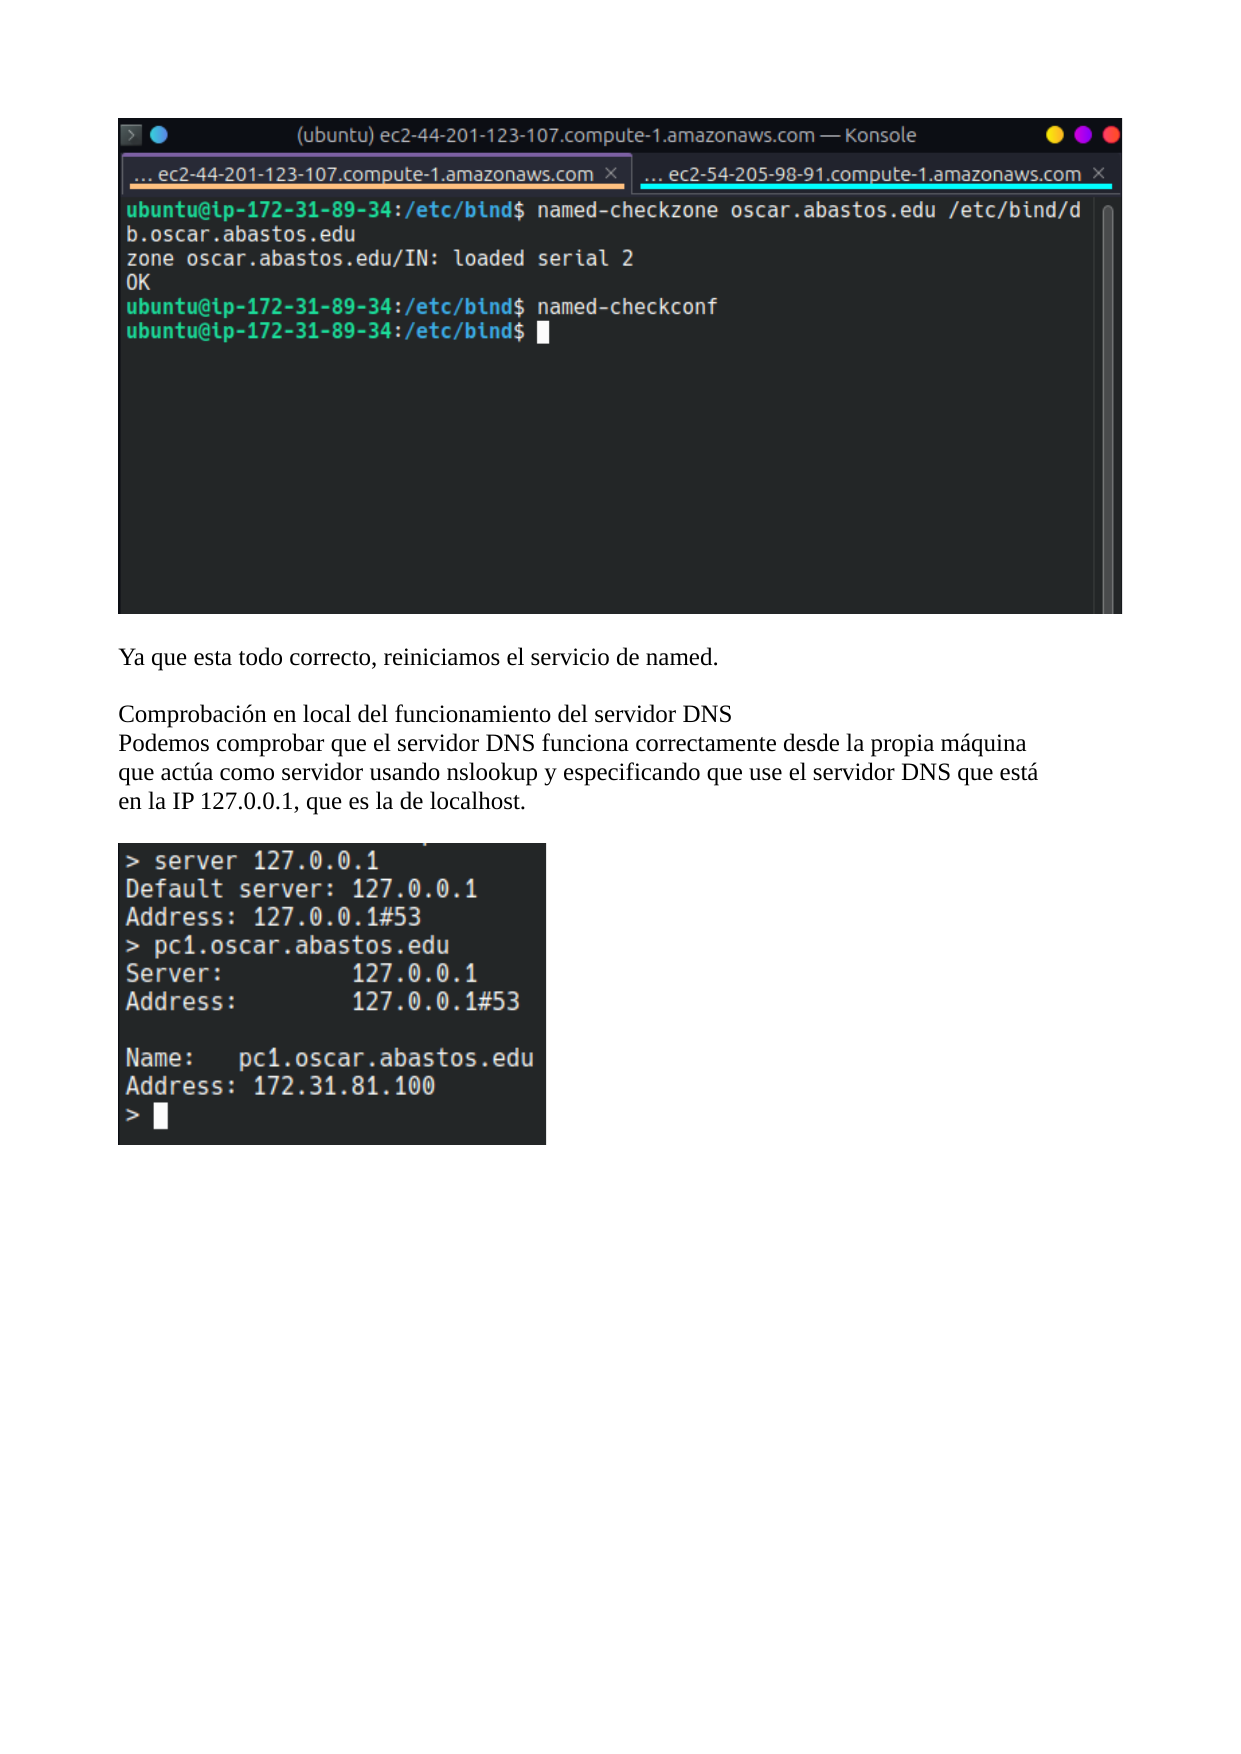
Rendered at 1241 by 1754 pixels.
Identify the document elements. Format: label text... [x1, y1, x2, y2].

text Ya que esta todo correcto, reiniciamos el servicio de named. [118, 642, 1122, 671]
picture [118, 118, 1123, 614]
text Podemos comprobar que el servidor DNS funciona correctamente desde la propia máquina [118, 728, 1122, 757]
text Comprobación en local del funcionamiento del servidor DNS [118, 699, 1122, 728]
picture [118, 843, 547, 1145]
text en la IP 127.0.0.1, que es la de localhost. [118, 786, 1122, 814]
text que actúa como servidor usando nslookup y especificando que use el servidor DNS que está [118, 757, 1122, 786]
